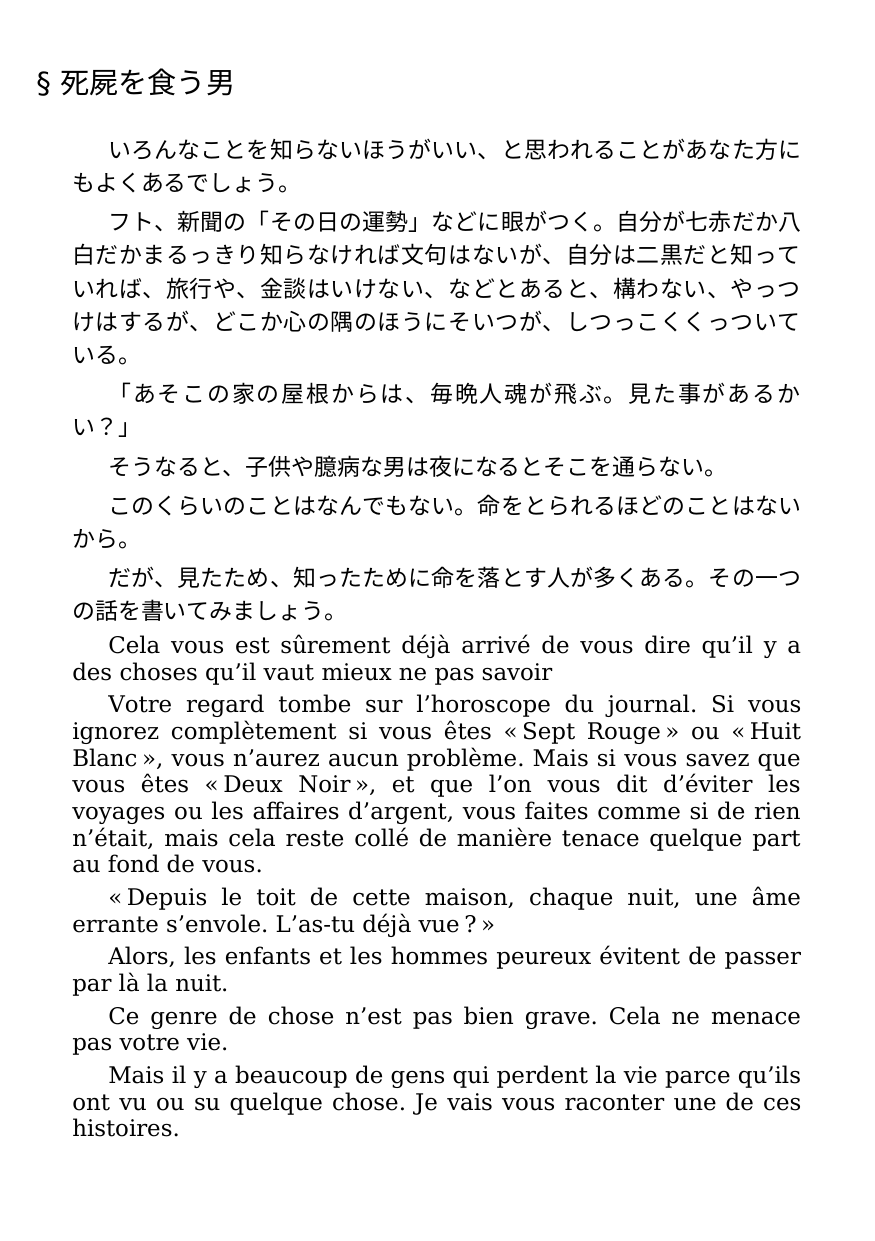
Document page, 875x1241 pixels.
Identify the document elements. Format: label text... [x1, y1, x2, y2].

text Votre regard tombe sur l’horoscope du journal. Si vous ignorez complètement si vous êtes « Sept Rouge » ou « Huit Blanc », vous n’aurez aucun problème. Mais si vous savez que vous êtes « Deux Noir », et que l’on vous dit d’éviter les voyages ou les affaires d’argent, vous faites comme si de rien n’était, mais cela reste collé de manière tenace quelque part au fond de vous. [72, 692, 802, 878]
text そうなると、子供や臆病な男は夜になるとそこを通らない。 [72, 448, 802, 482]
text Alors, les enfants et les hommes peureux évitent de passer par là la nuit. [72, 943, 802, 997]
text このくらいのことはなんでもない。命をとられるほどのことはないから。 [72, 488, 802, 554]
text いろんなことを知らないほうがいい、と思われることがあなた方にもよくあるでしょう。 [72, 132, 802, 198]
text フト、新聞の「その日の運勢」などに眼がつく。自分が七赤だか八白だかまるっきり知らなければ文句はないが、自分は二黒だと知っていれば、旅行や、金談はいけない、などとあると、構わない、やっつけはするが、どこか心の隅のほうにそいつが、しつっこくくっついている。 [72, 204, 802, 370]
text だが、見たため、知ったために命を落とす人が多くある。その一つの話を書いてみましょう。 [72, 560, 802, 626]
text « Depuis le toit de cette maison, chaque nuit, une âme errante s’envole. L’as-tu déjà vue ? » [72, 884, 802, 938]
subtitle § 死屍を食う男 [36, 60, 838, 102]
text Cela vous est sûrement déjà arrivé de vous dire qu’il y a des choses qu’il vaut mieux ne pas savoir [72, 632, 802, 686]
text Mais il y a beaucoup de gens qui perdent la vie parce qu’ils ont vu ou su quelque chose. Je vais vous raconter une de ces histoires. [72, 1062, 802, 1142]
text 「あそこの家の屋根からは、毎晩人魂が飛ぶ。見た事があるかい？」 [72, 376, 802, 442]
text Ce genre de chose n’est pas bien grave. Cela ne menace pas votre vie. [72, 1003, 802, 1056]
